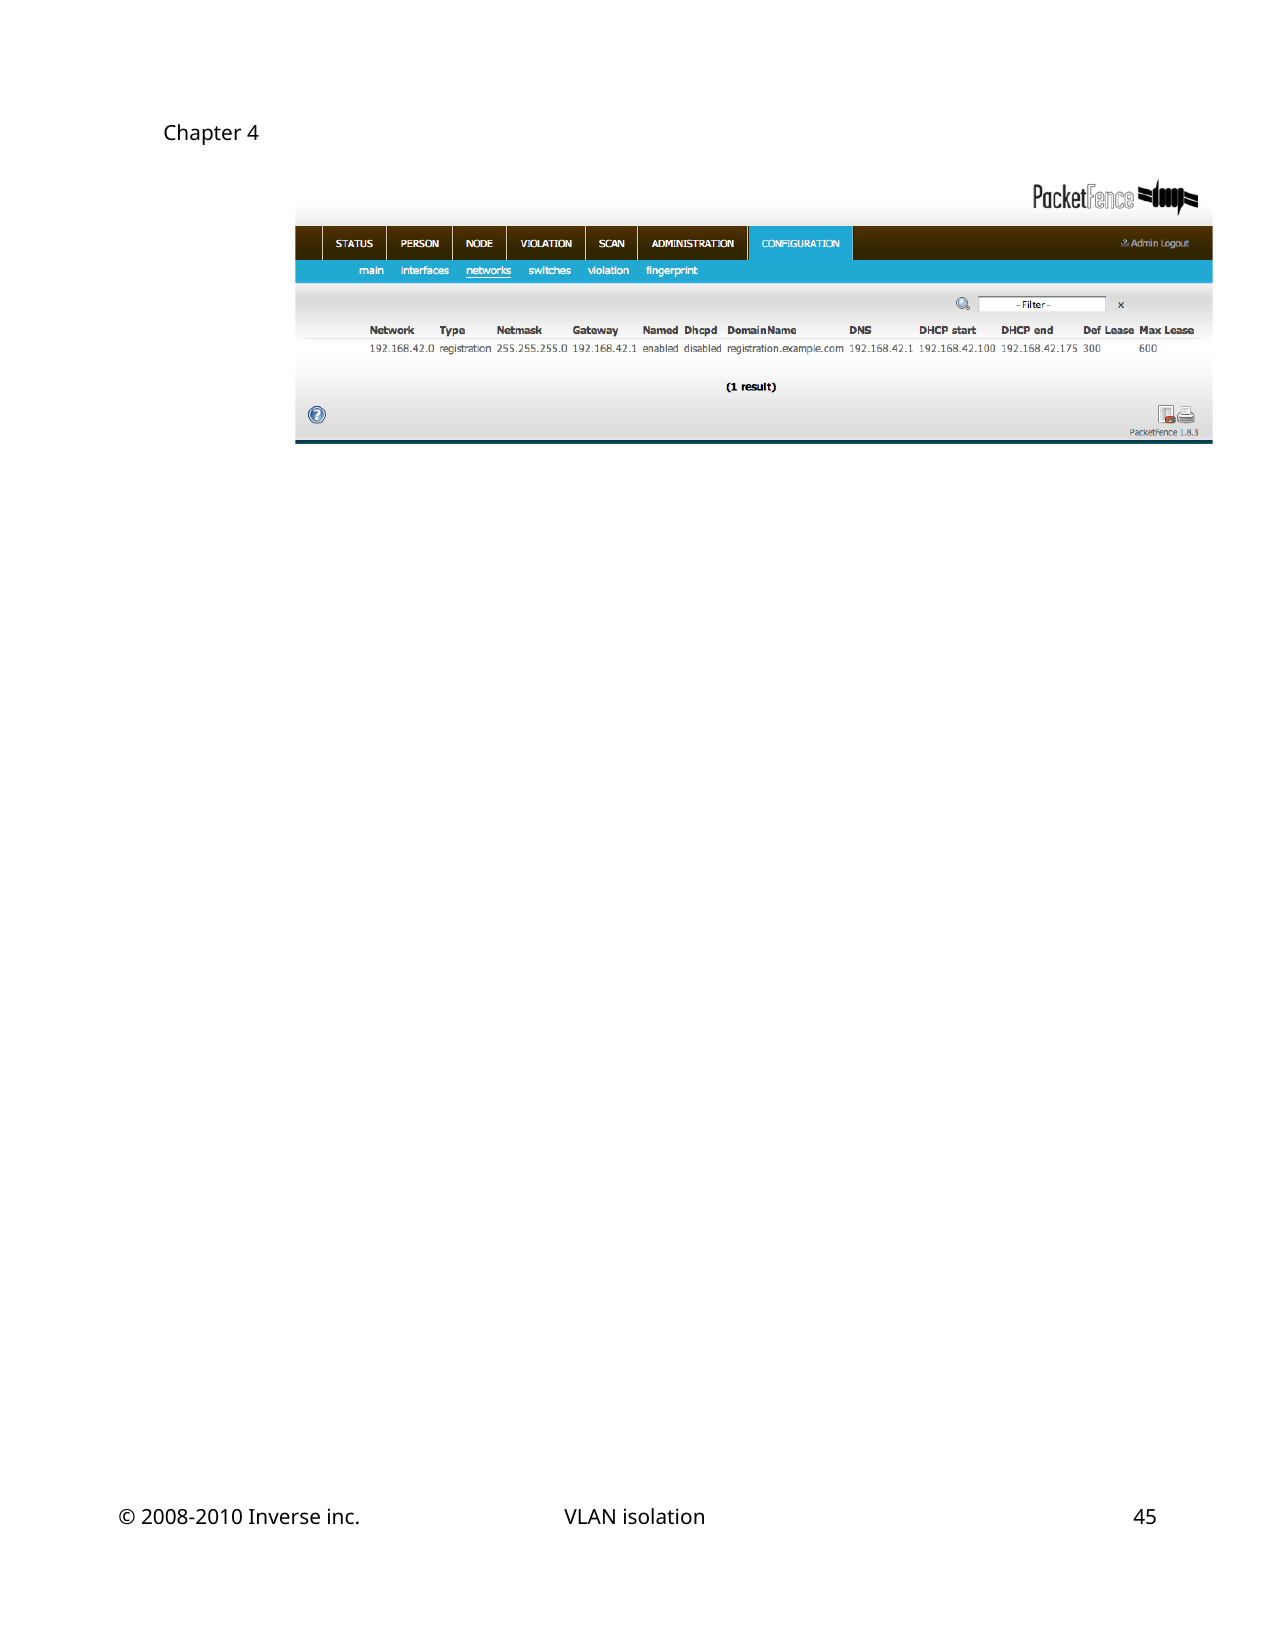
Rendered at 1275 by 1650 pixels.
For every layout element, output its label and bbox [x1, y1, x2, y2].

picture [295, 176, 1213, 449]
